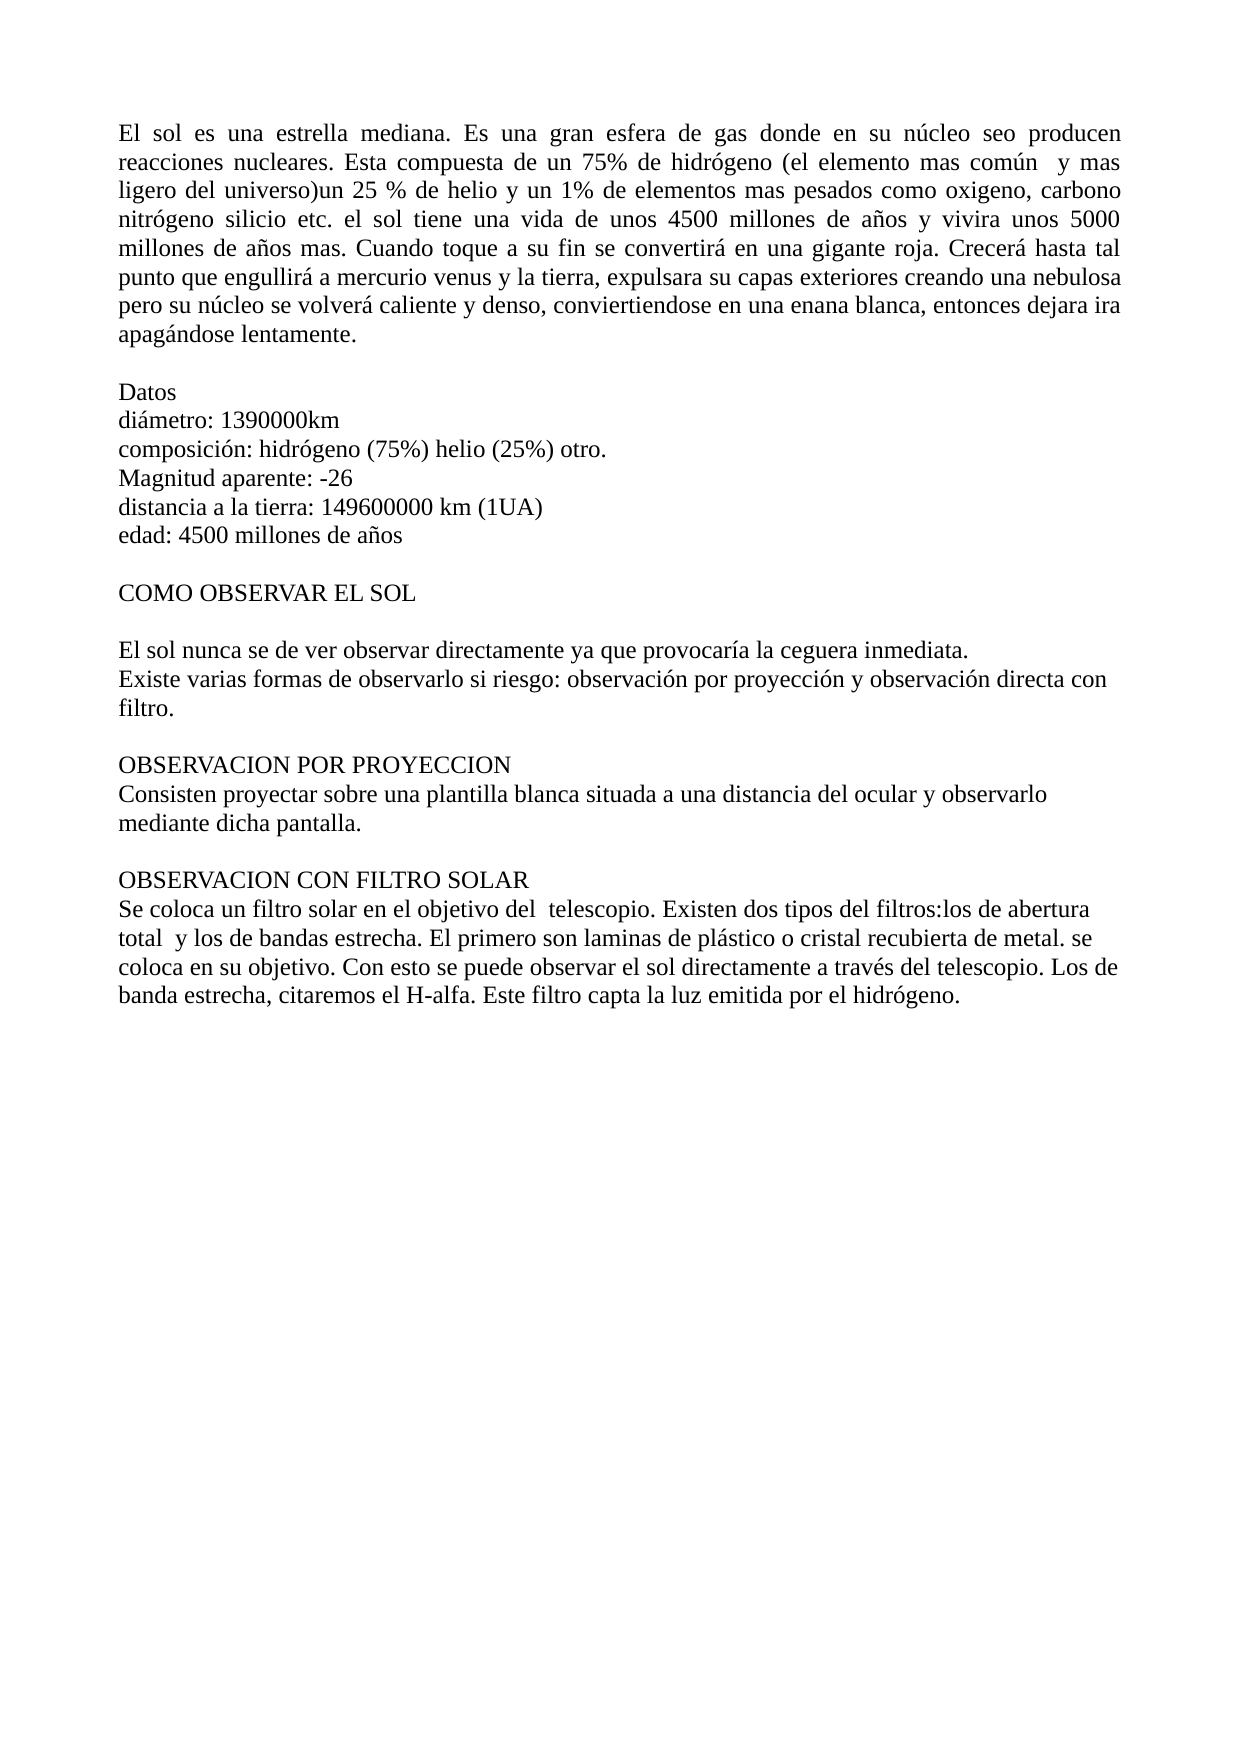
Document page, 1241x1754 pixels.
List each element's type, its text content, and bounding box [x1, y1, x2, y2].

text Magnitud aparente: -26 [118, 463, 1122, 492]
text Datos [118, 377, 1122, 406]
text OBSERVACION CON FILTRO SOLAR [118, 866, 1122, 894]
text OBSERVACION POR PROYECCION [118, 751, 1122, 779]
text edad: 4500 millones de años [118, 521, 1122, 549]
text distancia a la tierra: 149600000 km (1UA) [118, 492, 1122, 521]
text COMO OBSERVAR EL SOL [118, 578, 1122, 607]
text Consisten proyectar sobre una plantilla blanca situada a una distancia del ocular y observarlo mediante dicha pantalla. [118, 779, 1122, 837]
text Existe varias formas de observarlo si riesgo: observación por proyección y observación directa con filtro. [118, 664, 1122, 722]
text composición: hidrógeno (75%) helio (25%) otro. [118, 434, 1122, 463]
text El sol es una estrella mediana. Es una gran esfera de gas donde en su núcleo seo producen reacciones nucleares. Esta compuesta de un 75% de hidrógeno (el elemento mas común y mas ligero del universo)un 25 % de helio y un 1% de elementos mas pesados como oxigeno, carbono nitrógeno silicio etc. el sol tiene una vida de unos 4500 millones de años y vivira unos 5000 millones de años mas. Cuando toque a su fin se convertirá en una gigante roja. Crecerá hasta tal punto que engullirá a mercurio venus y la tierra, expulsara su capas exteriores creando una nebulosa pero su núcleo se volverá caliente y denso, conviertiendose en una enana blanca, entonces dejara ira apagándose lentamente. [118, 118, 1122, 348]
text El sol nunca se de ver observar directamente ya que provocaría la ceguera inmediata. [118, 636, 1122, 664]
text diámetro: 1390000km [118, 406, 1122, 434]
text Se coloca un filtro solar en el objetivo del telescopio. Existen dos tipos del filtros:los de abertura total y los de bandas estrecha. El primero son laminas de plástico o cristal recubierta de metal. se coloca en su objetivo. Con esto se puede observar el sol directamente a través del telescopio. Los de banda estrecha, citaremos el H-alfa. Este filtro capta la luz emitida por el hidrógeno. [118, 894, 1122, 1009]
